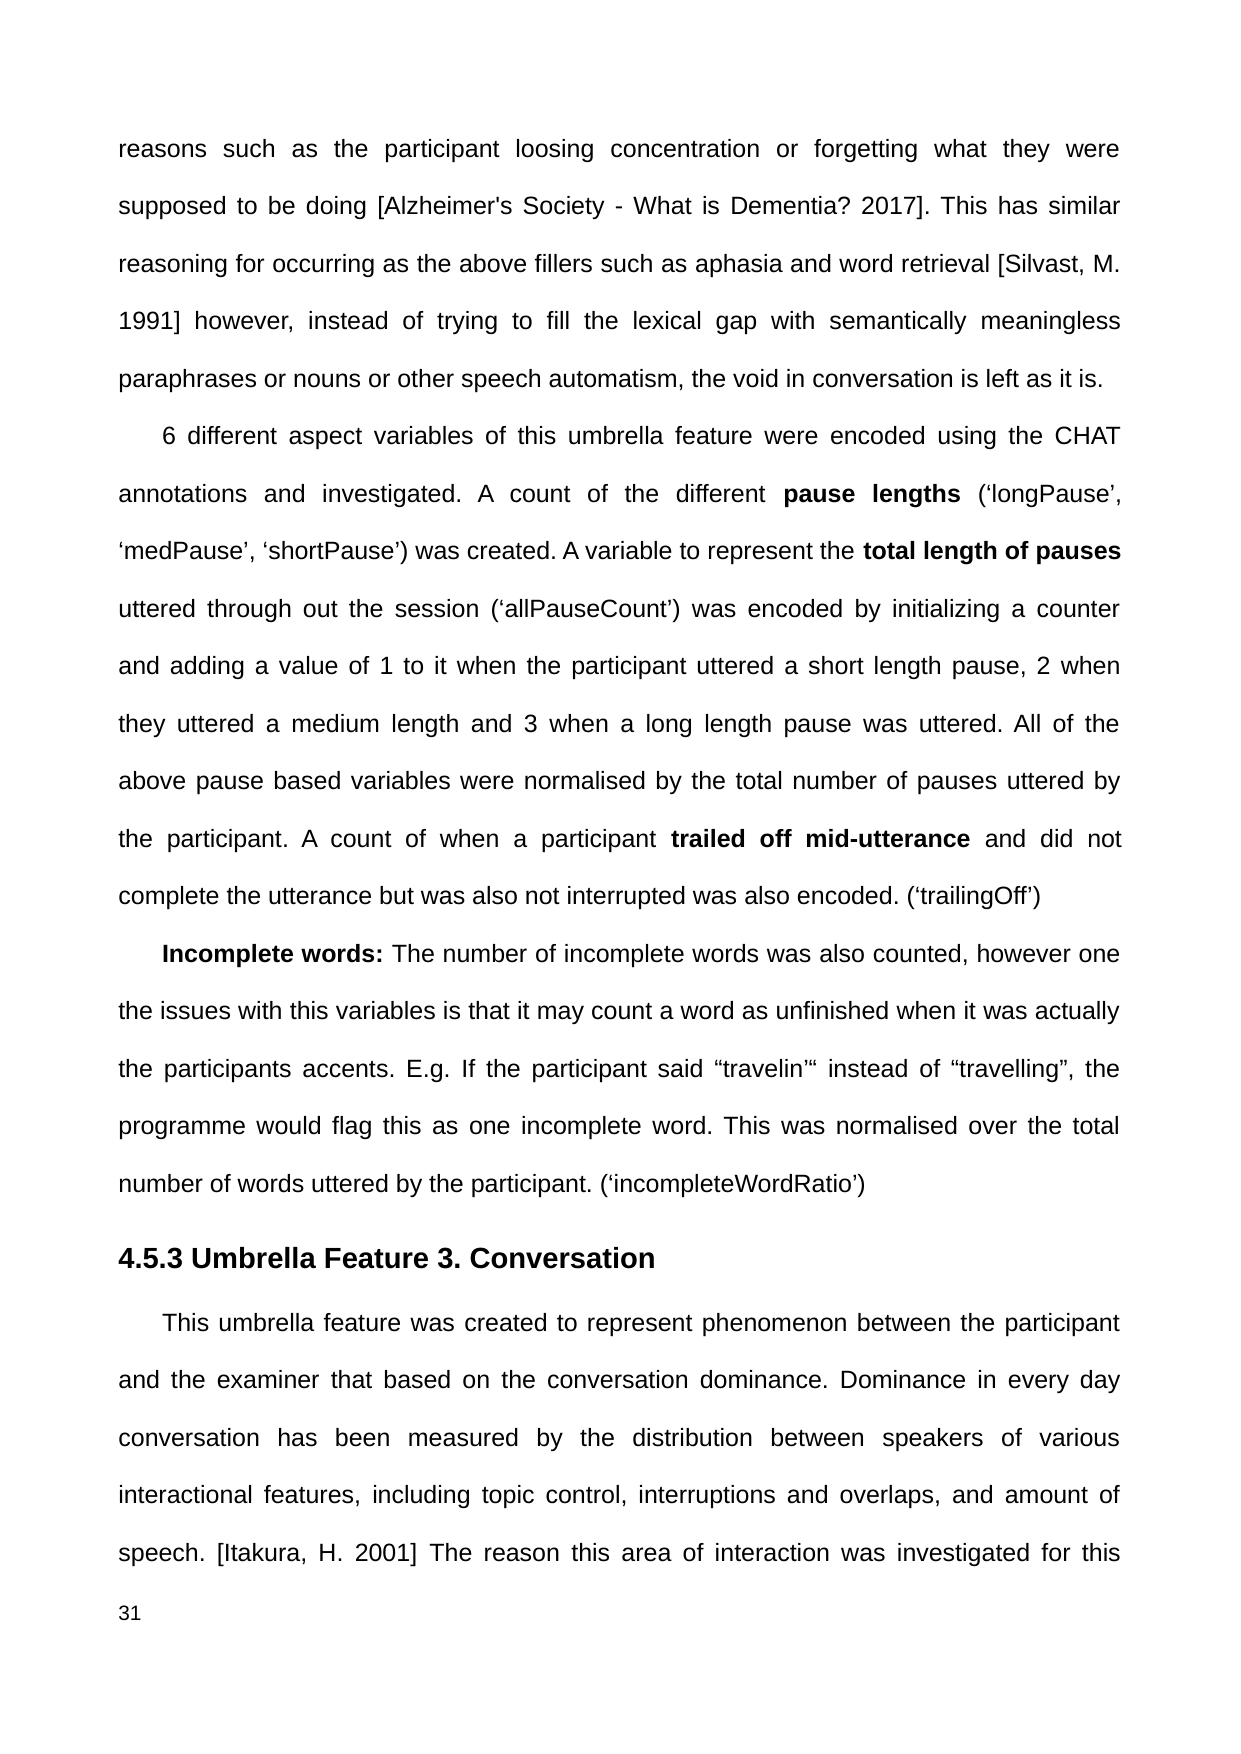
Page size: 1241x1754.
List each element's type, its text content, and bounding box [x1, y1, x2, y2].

text Incomplete words: The number of incomplete words was also counted, however one the issues with this variables is that it may count a word as unfinished when it was actually the participants accents. E.g. If the participant said “travelin’“ instead of “travelling”, the programme would flag this as one incomplete word. This was normalised over the total number of words uttered by the participant. (‘incompleteWordRatio’) [118, 938, 1122, 1197]
subtitle 4.5.3 Umbrella Feature 3. Conversation [118, 1241, 1122, 1274]
text reasons such as the participant loosing concentration or forgetting what they were supposed to be doing [Alzheimer's Society - What is Dementia? 2017]. This has similar reasoning for occurring as the above fillers such as aphasia and word retrieval [Silvast, M. 1991] however, instead of trying to fill the lexical gap with semantically meaningless paraphrases or nouns or other speech automatism, the void in conversation is left as it is. [118, 133, 1122, 392]
text This umbrella feature was created to represent phenomenon between the participant and the examiner that based on the conversation dominance. Dominance in every day conversation has been measured by the distribution between speakers of various interactional features, including topic control, interruptions and overlaps, and amount of speech. [Itakura, H. 2001] The reason this area of interaction was investigated for this [118, 1308, 1122, 1566]
text 6 different aspect variables of this umbrella feature were encoded using the CHAT annotations and investigated. A count of the different pause lengths (‘longPause’, ‘medPause’, ‘shortPause’) was created. A variable to represent the total length of pauses uttered through out the session (‘allPauseCount’) was encoded by initializing a counter and adding a value of 1 to it when the participant uttered a short length pause, 2 when they uttered a medium length and 3 when a long length pause was uttered. All of the above pause based variables were normalised by the total number of pauses uttered by the participant. A count of when a participant trailed off mid-utterance and did not complete the utterance but was also not interrupted was also encoded. (‘trailingOff’) [118, 421, 1122, 910]
